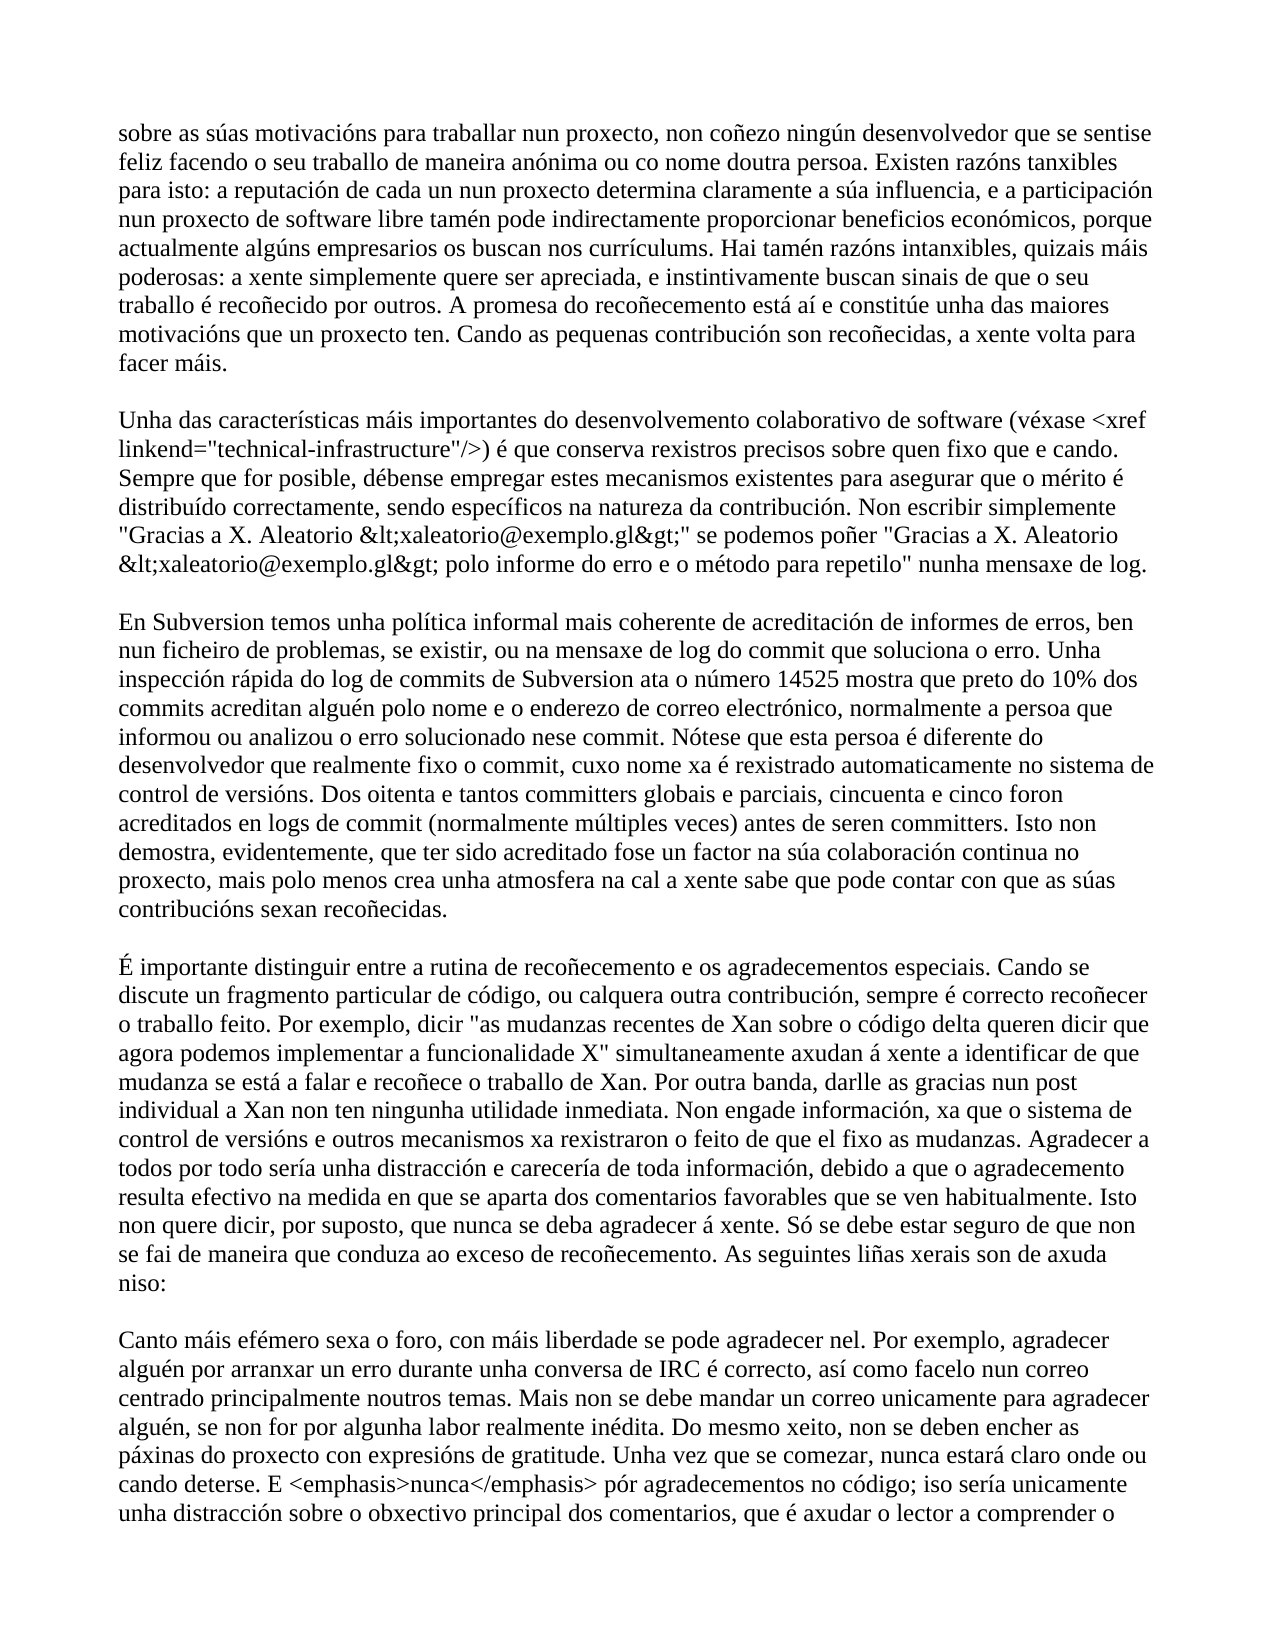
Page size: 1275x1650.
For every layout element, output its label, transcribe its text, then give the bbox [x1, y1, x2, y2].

text Canto máis efémero sexa o foro, con máis liberdade se pode agradecer nel. Por exemplo, agradecer alguén por arranxar un erro durante unha conversa de IRC é correcto, así como facelo nun correo centrado principalmente noutros temas. Mais non se debe mandar un correo unicamente para agradecer alguén, se non for por algunha labor realmente inédita. Do mesmo xeito, non se deben encher as páxinas do proxecto con expresións de gratitude. Unha vez que se comezar, nunca estará claro onde ou cando deterse. E <emphasis>nunca</emphasis> pór agradecementos no código; iso sería unicamente unha distracción sobre o obxectivo principal dos comentarios, que é axudar o lector a comprender o [118, 1326, 1157, 1527]
text sobre as súas motivacións para traballar nun proxecto, non coñezo ningún desenvolvedor que se sentise feliz facendo o seu traballo de maneira anónima ou co nome doutra persoa. Existen razóns tanxibles para isto: a reputación de cada un nun proxecto determina claramente a súa influencia, e a participación nun proxecto de software libre tamén pode indirectamente proporcionar beneficios económicos, porque actualmente algúns empresarios os buscan nos currículums. Hai tamén razóns intanxibles, quizais máis poderosas: a xente simplemente quere ser apreciada, e instintivamente buscan sinais de que o seu traballo é recoñecido por outros. A promesa do recoñecemento está aí e constitúe unha das maiores motivacións que un proxecto ten. Cando as pequenas contribución son recoñecidas, a xente volta para facer máis. [118, 118, 1157, 377]
text En Subversion temos unha política informal mais coherente de acreditación de informes de erros, ben nun ficheiro de problemas, se existir, ou na mensaxe de log do commit que soluciona o erro. Unha inspección rápida do log de commits de Subversion ata o número 14525 mostra que preto do 10% dos commits acreditan alguén polo nome e o enderezo de correo electrónico, normalmente a persoa que informou ou analizou o erro solucionado nese commit. Nótese que esta persoa é diferente do desenvolvedor que realmente fixo o commit, cuxo nome xa é rexistrado automaticamente no sistema de control de versións. Dos oitenta e tantos committers globais e parciais, cincuenta e cinco foron acreditados en logs de commit (normalmente múltiples veces) antes de seren committers. Isto non demostra, evidentemente, que ter sido acreditado fose un factor na súa colaboración continua no proxecto, mais polo menos crea unha atmosfera na cal a xente sabe que pode contar con que as súas contribucións sexan recoñecidas. [118, 607, 1157, 923]
text Unha das características máis importantes do desenvolvemento colaborativo de software (véxase <xref linkend="technical-infrastructure"/>) é que conserva rexistros precisos sobre quen fixo que e cando. Sempre que for posible, débense empregar estes mecanismos existentes para asegurar que o mérito é distribuído correctamente, sendo específicos na natureza da contribución. Non escribir simplemente "Gracias a X. Aleatorio &lt;xaleatorio@exemplo.gl&gt;" se podemos poñer "Gracias a X. Aleatorio &lt;xaleatorio@exemplo.gl&gt; polo informe do erro e o método para repetilo" nunha mensaxe de log. [118, 406, 1157, 578]
text É importante distinguir entre a rutina de recoñecemento e os agradecementos especiais. Cando se discute un fragmento particular de código, ou calquera outra contribución, sempre é correcto recoñecer o traballo feito. Por exemplo, dicir "as mudanzas recentes de Xan sobre o código delta queren dicir que agora podemos implementar a funcionalidade X" simultaneamente axudan á xente a identificar de que mudanza se está a falar e recoñece o traballo de Xan. Por outra banda, darlle as gracias nun post individual a Xan non ten ningunha utilidade inmediata. Non engade información, xa que o sistema de control de versións e outros mecanismos xa rexistraron o feito de que el fixo as mudanzas. Agradecer a todos por todo sería unha distracción e carecería de toda información, debido a que o agradecemento resulta efectivo na medida en que se aparta dos comentarios favorables que se ven habitualmente. Isto non quere dicir, por suposto, que nunca se deba agradecer á xente. Só se debe estar seguro de que non se fai de maneira que conduza ao exceso de recoñecemento. As seguintes liñas xerais son de axuda niso: [118, 952, 1157, 1297]
